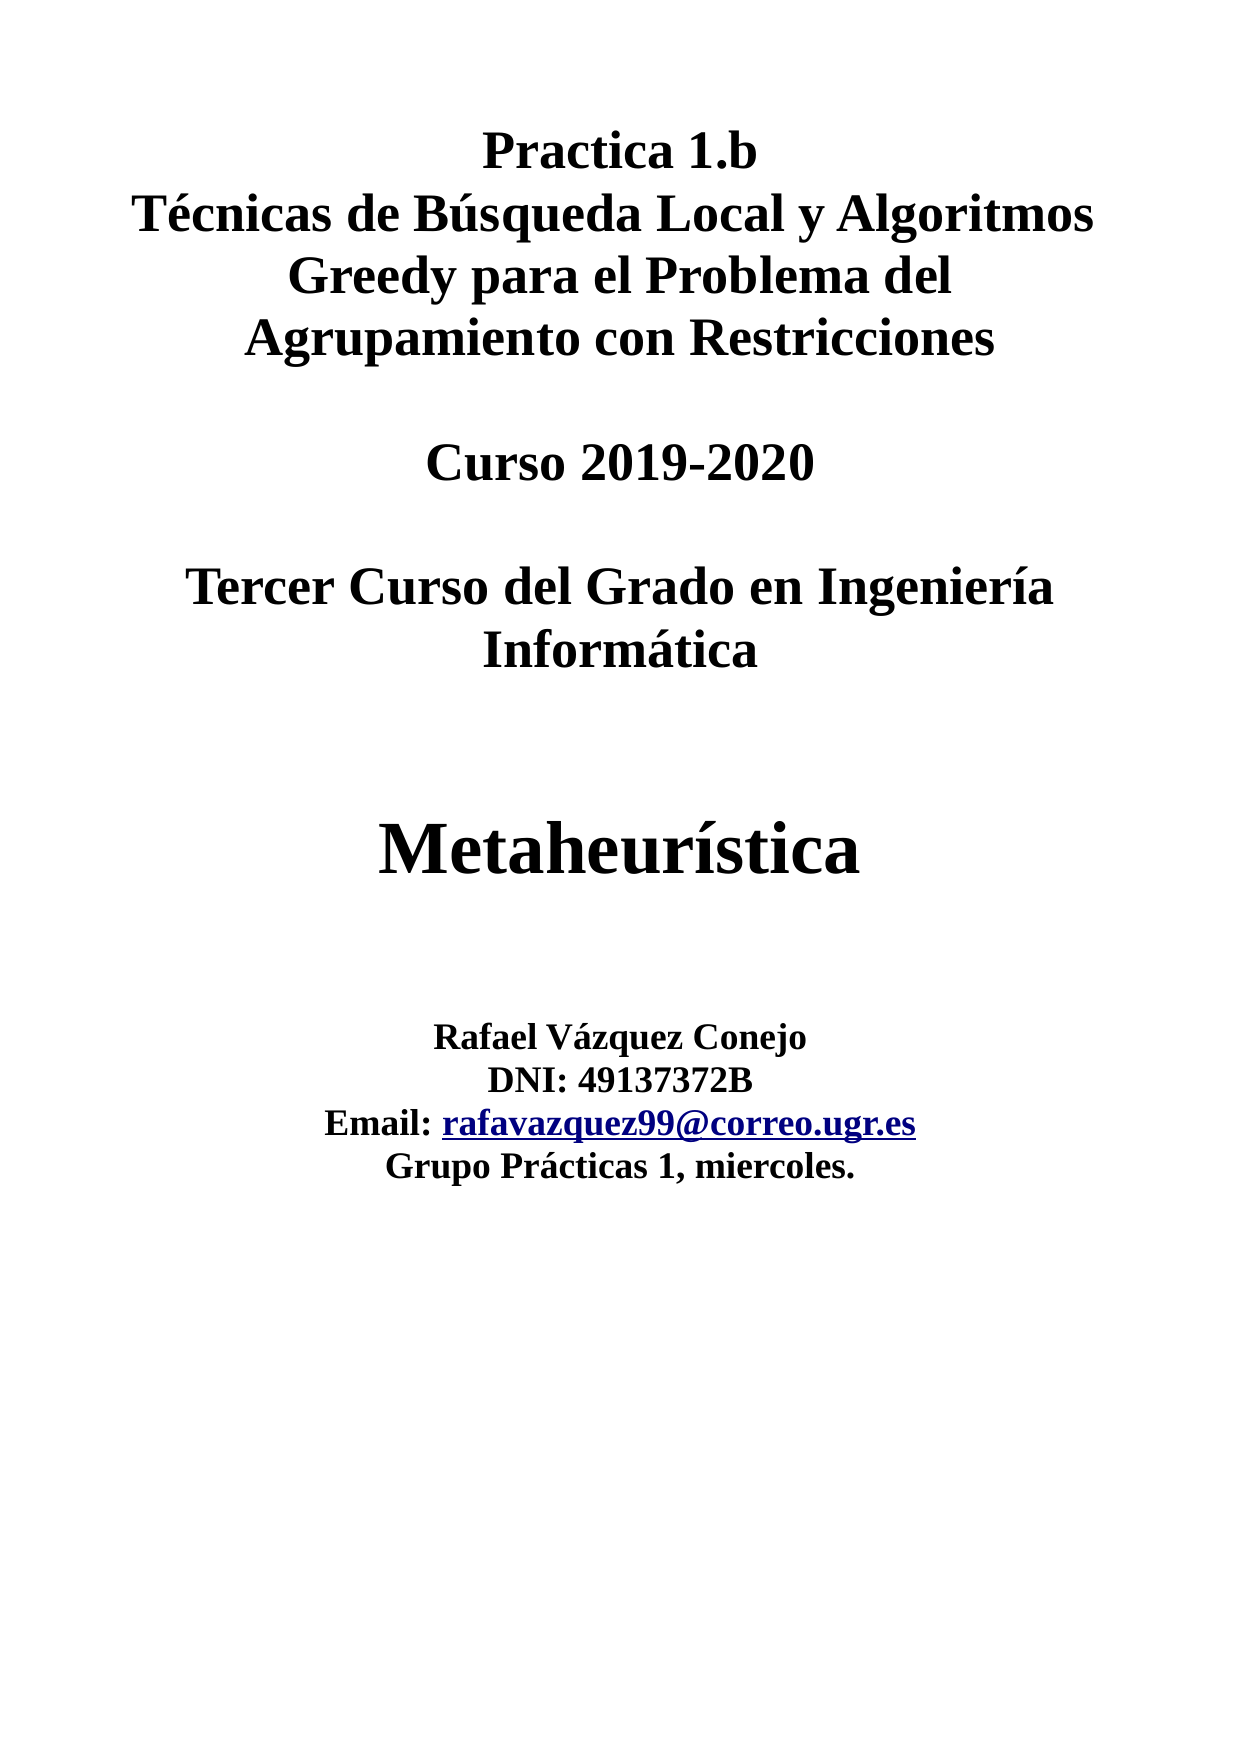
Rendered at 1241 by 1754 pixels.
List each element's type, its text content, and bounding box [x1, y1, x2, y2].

text Curso 2019-2020 [118, 429, 1122, 492]
text DNI: 49137372B [118, 1057, 1122, 1100]
text Rafael Vázquez Conejo [118, 1014, 1122, 1057]
text Grupo Prácticas 1, miercoles. [118, 1143, 1122, 1187]
text Practica 1.b [118, 118, 1122, 180]
text Técnicas de Búsqueda Local y Algoritmos [118, 180, 1122, 243]
text Metaheurística [118, 803, 1122, 889]
text Agrupamiento con Restricciones [118, 305, 1122, 367]
text Tercer Curso del Grado en Ingeniería Informática [118, 554, 1122, 679]
text Greedy para el Problema del [118, 243, 1122, 305]
text Email: rafavazquez99@correo.ugr.es [118, 1100, 1122, 1143]
